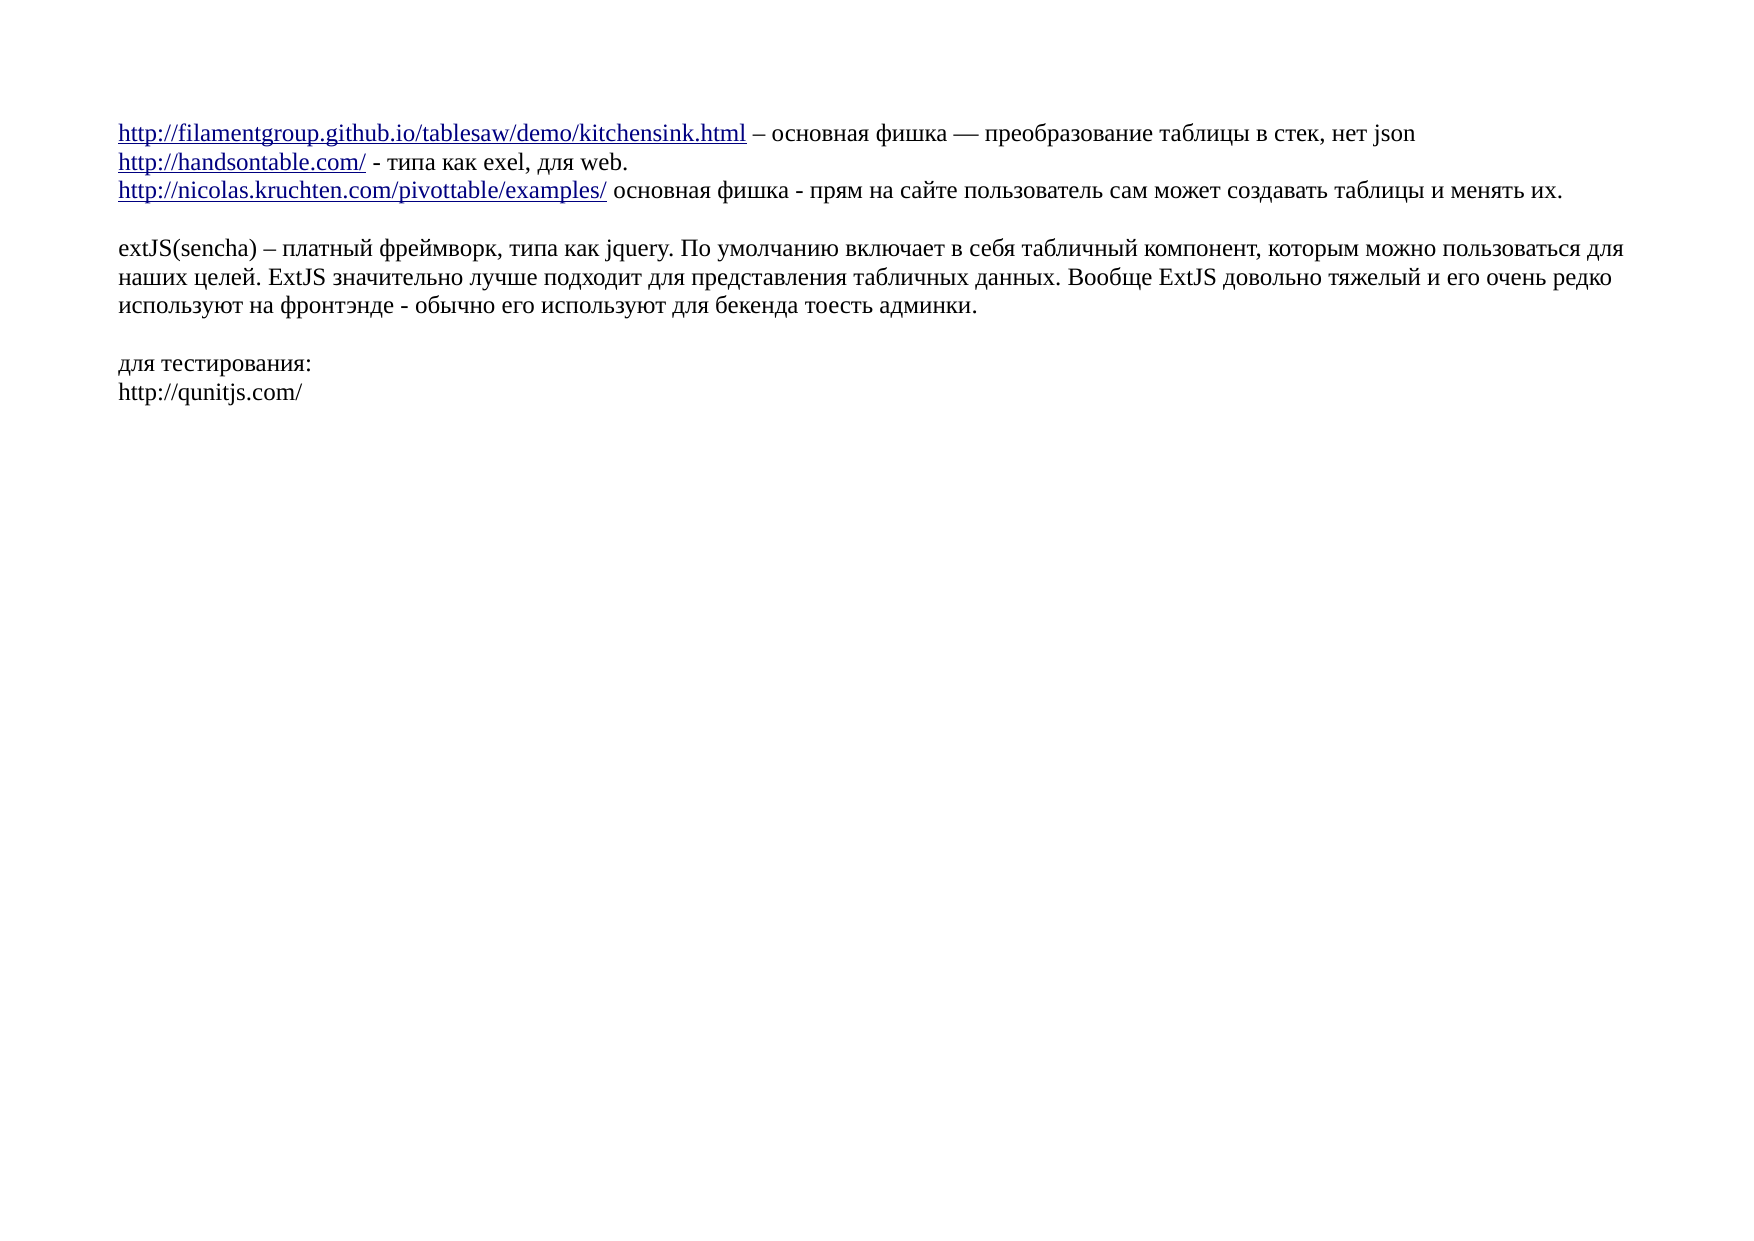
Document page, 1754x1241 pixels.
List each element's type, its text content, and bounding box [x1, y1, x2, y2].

text http://handsontable.com/ - типа как exel, для web. [118, 147, 1636, 176]
text http://nicolas.kruchten.com/pivottable/examples/ основная фишка - прям на сайте пользователь сам может создавать таблицы и менять их. [118, 176, 1636, 204]
text http://qunitjs.com/ [118, 377, 1636, 406]
text для тестирования: [118, 348, 1636, 377]
text extJS(sencha) – платный фреймворк, типа как jquery. По умолчанию включает в себя табличный компонент, которым можно пользоваться для наших целей. ExtJS значительно лучше подходит для представления табличных данных. Вообще ExtJS довольно тяжелый и его очень редко используют на фронтэнде - обычно его используют для бекенда тоесть админки. [118, 233, 1636, 319]
text http://filamentgroup.github.io/tablesaw/demo/kitchensink.html – основная фишка — преобразование таблицы в стек, нет json [118, 118, 1636, 147]
